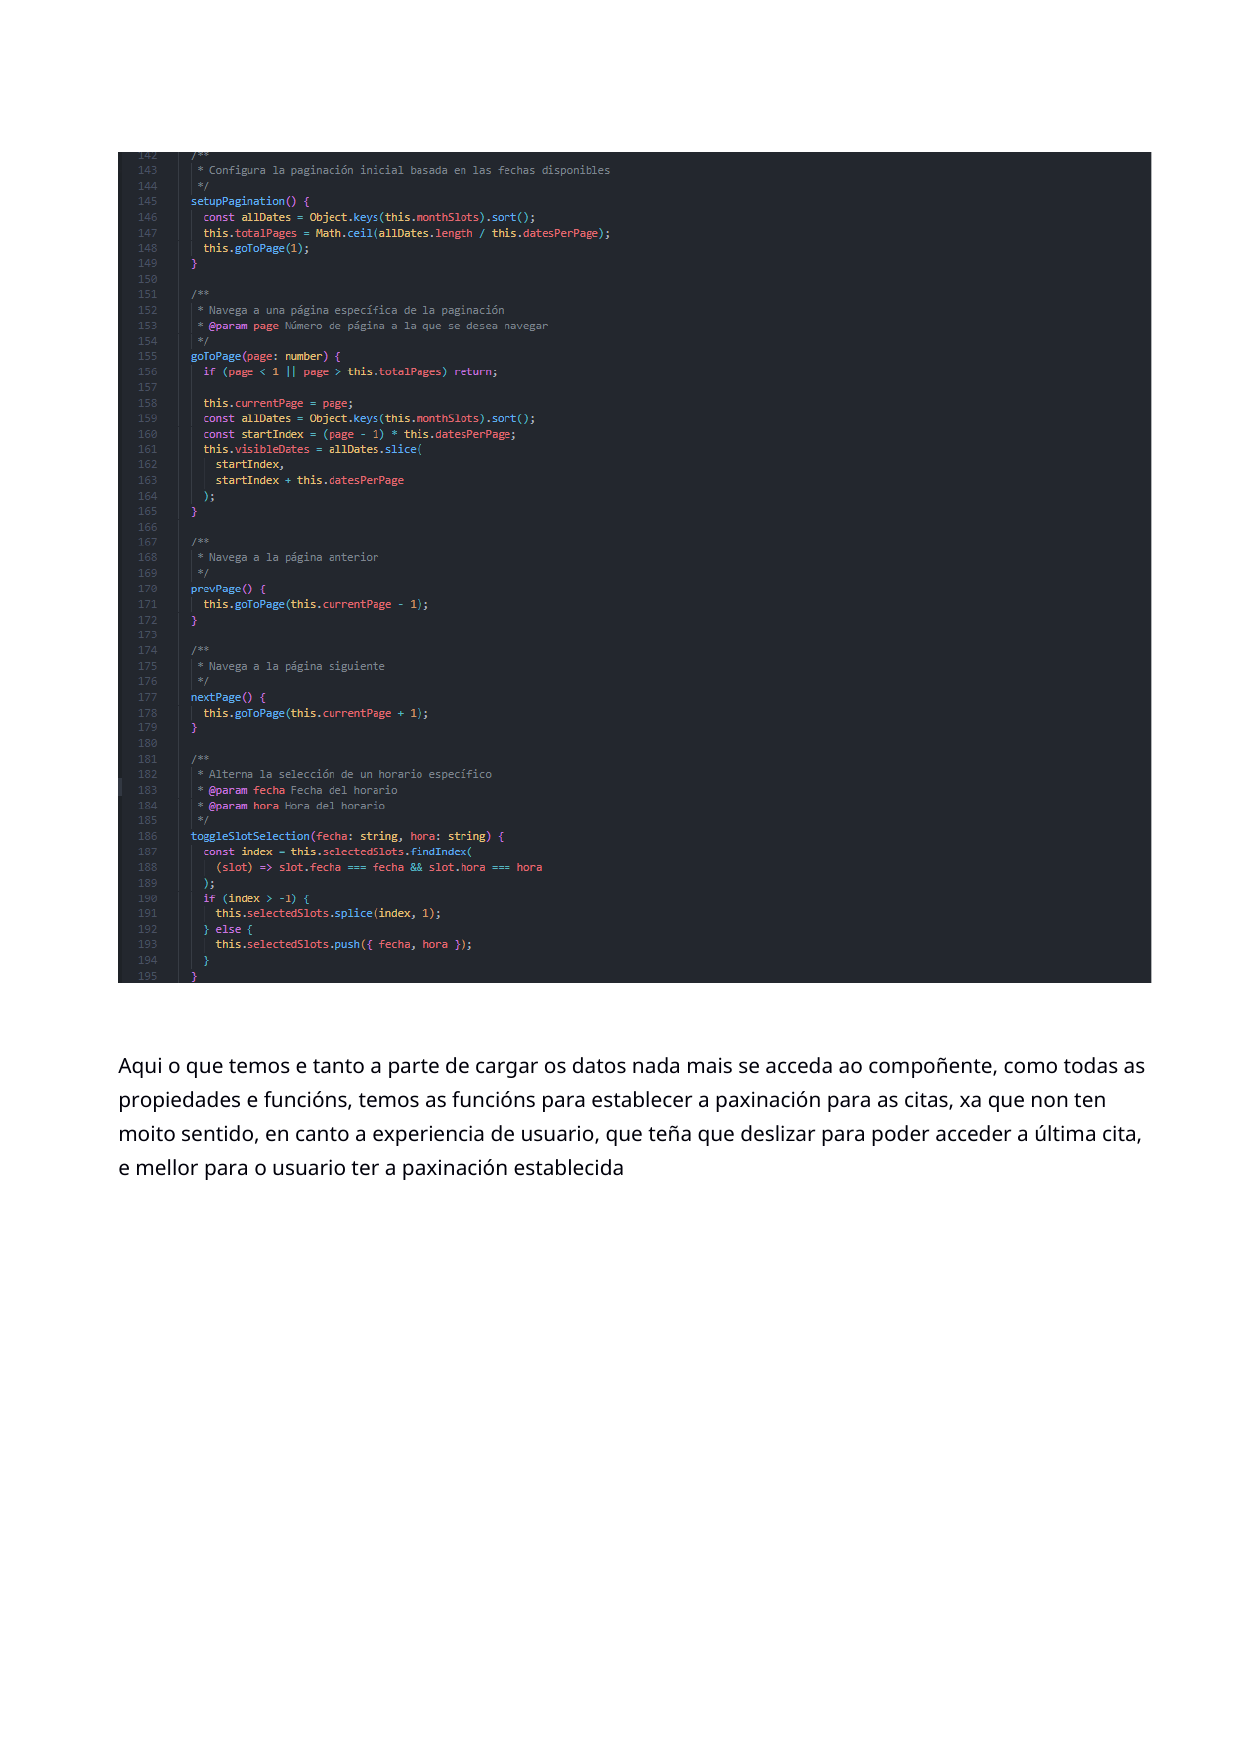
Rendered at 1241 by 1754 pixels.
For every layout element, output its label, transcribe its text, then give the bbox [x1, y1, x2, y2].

text Aqui o que temos e tanto a parte de cargar os datos nada mais se acceda ao compoñente, como todas as propiedades e funcións, temos as funcións para establecer a paxinación para as citas, xa que non ten moito sentido, en canto a experiencia de usuario, que teña que deslizar para poder acceder a última cita, e mellor para o usuario ter a paxinación establecida [118, 1051, 1152, 1181]
picture [118, 152, 1152, 983]
